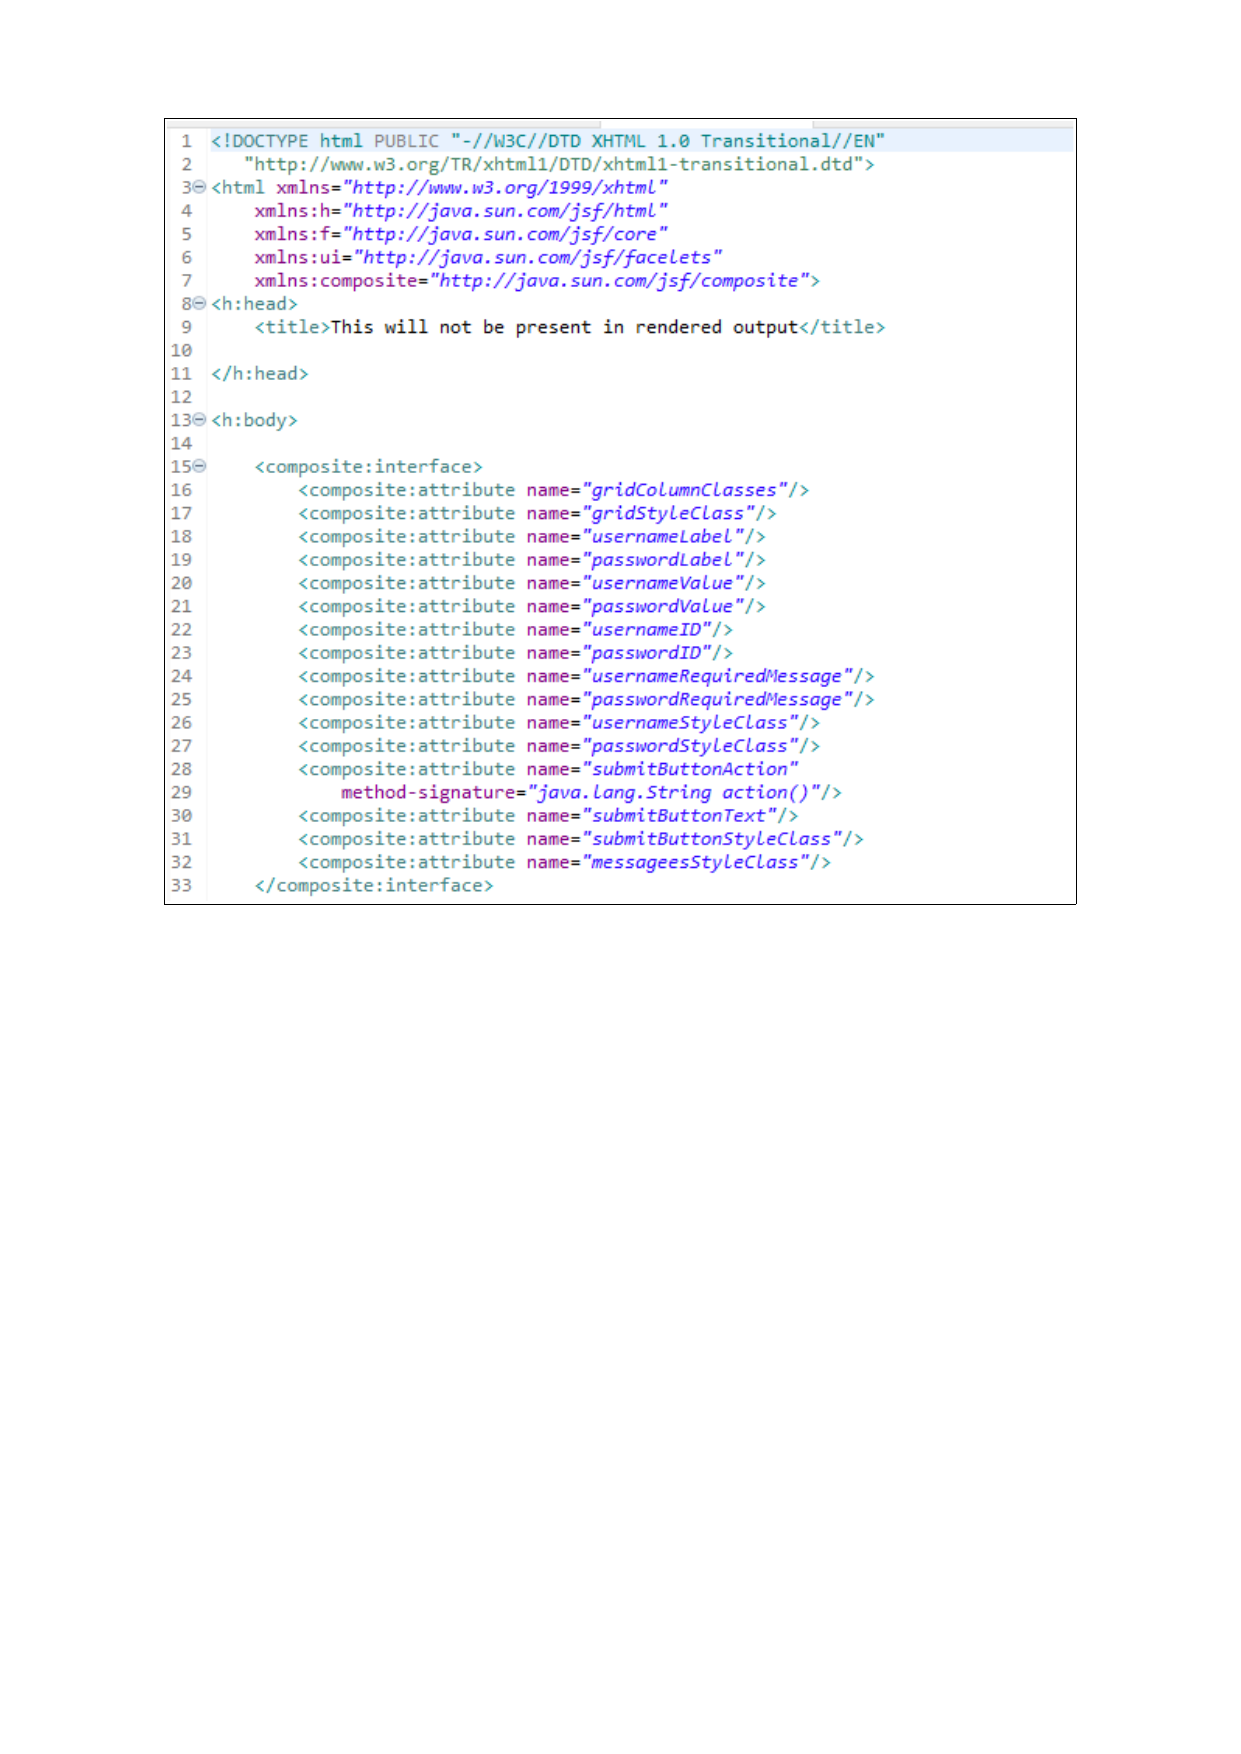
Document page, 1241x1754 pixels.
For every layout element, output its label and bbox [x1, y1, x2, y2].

picture [166, 121, 1074, 901]
